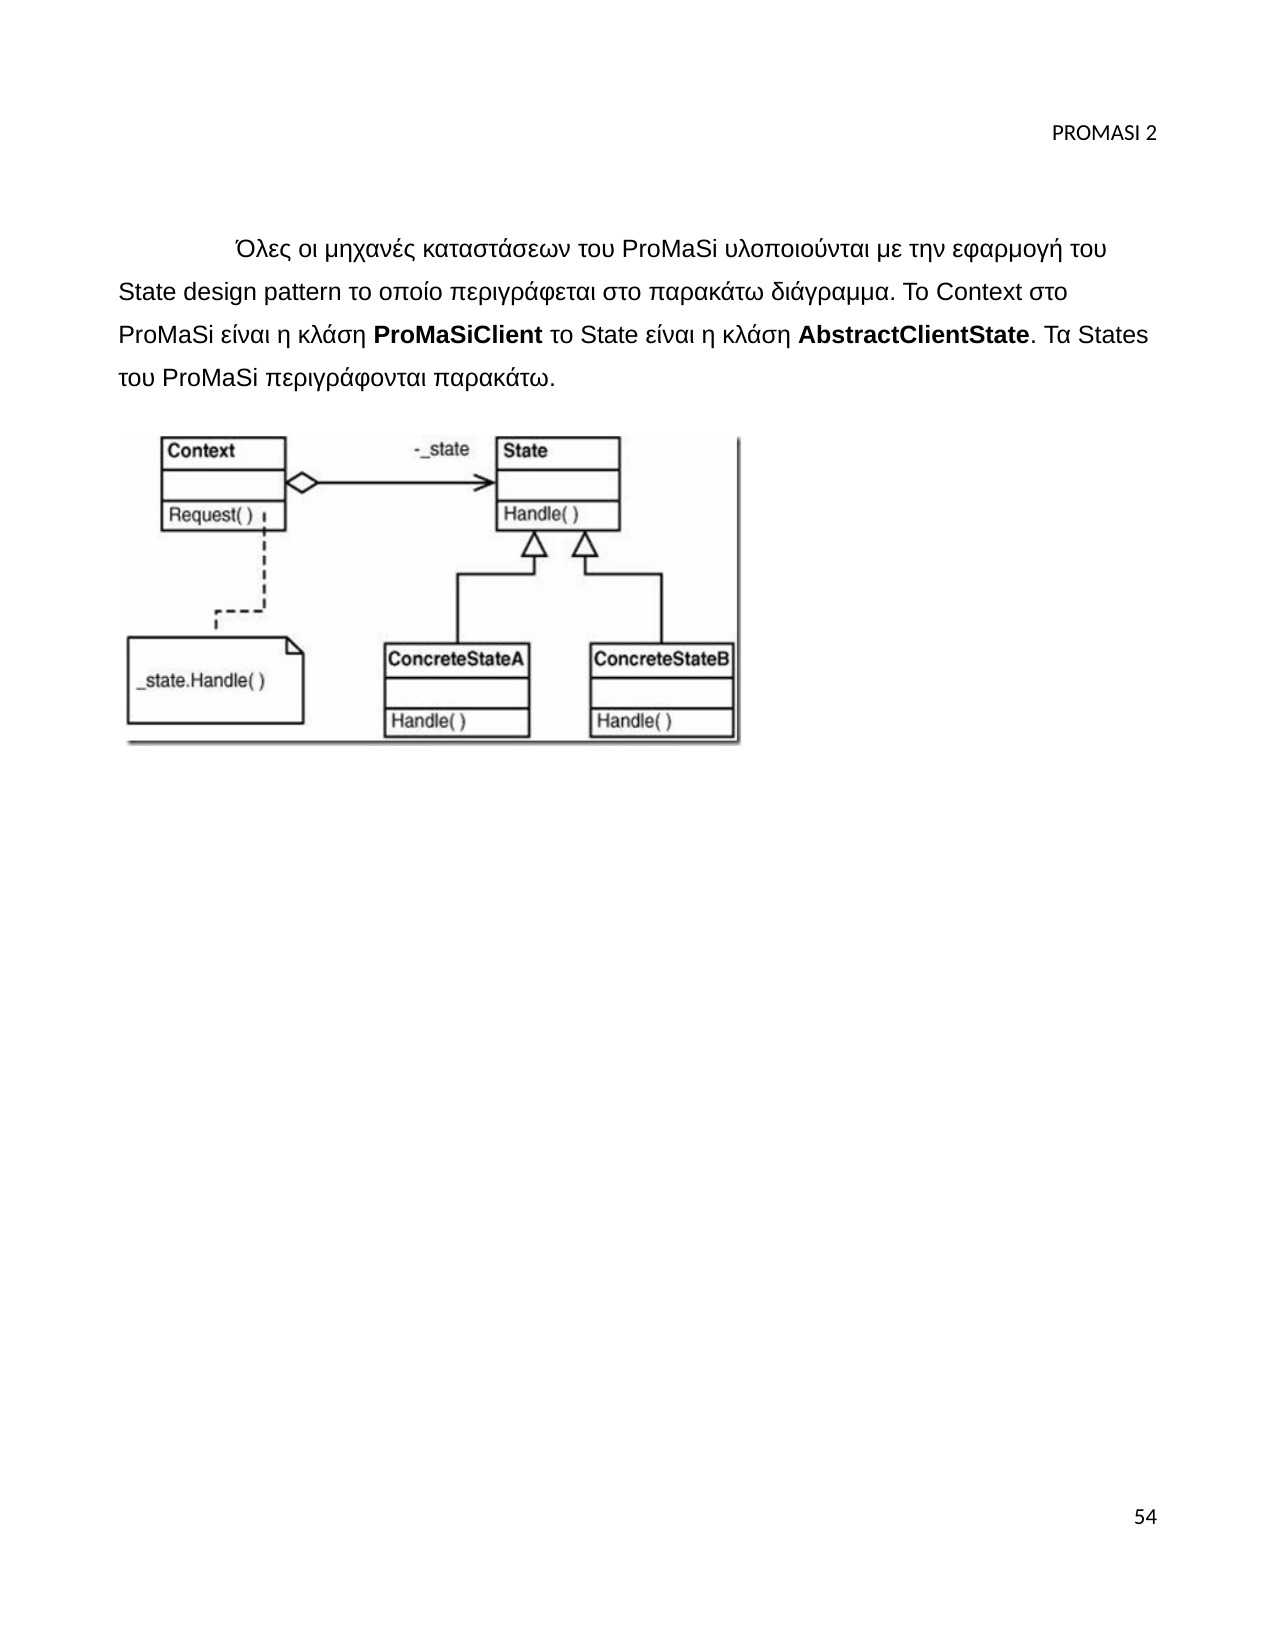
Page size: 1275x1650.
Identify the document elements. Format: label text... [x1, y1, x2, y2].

picture [125, 435, 742, 746]
text Όλες οι μηχανές καταστάσεων του ProMaSi υλοποιούνται με την εφαρμογή του State design pattern το οποίο περιγράφεται στο παρακάτω διάγραμμα. Το Context στο ProMaSi είναι η κλάση ProMaSiClient το State είναι η κλάση AbstractClientState. Τα States του ProMaSi περιγράφονται παρακάτω. [118, 234, 1157, 392]
